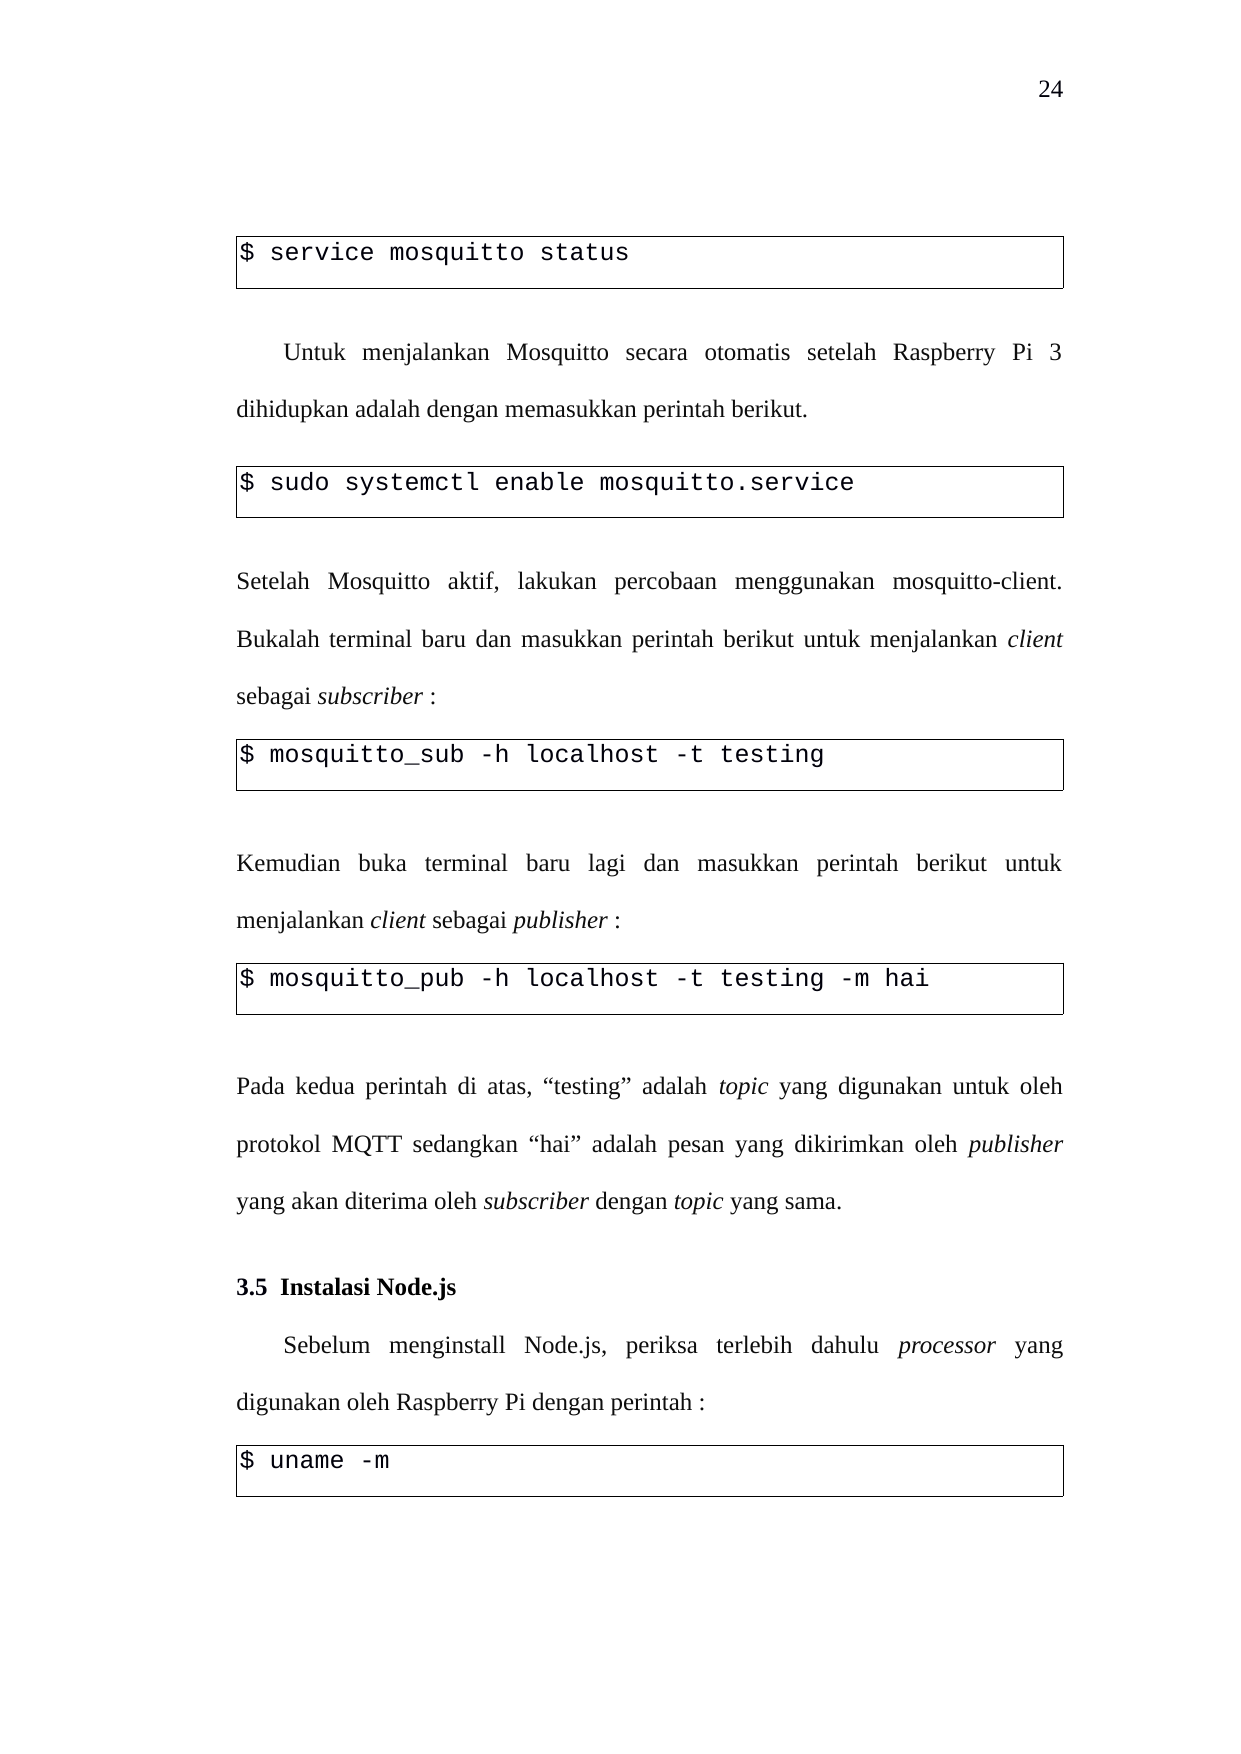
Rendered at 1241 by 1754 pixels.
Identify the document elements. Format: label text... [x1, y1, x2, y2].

subtitle 3.5 Instalasi Node.js [236, 1272, 1063, 1301]
table_header $ mosquitto_sub -h localhost -t testing [237, 740, 1063, 790]
text Pada kedua perintah di atas, “testing” adalah topic yang digunakan untuk oleh protokol MQTT sedangkan “hai” adalah pesan yang dikirimkan oleh publisher yang akan diterima oleh subscriber dengan topic yang sama. [236, 1071, 1063, 1215]
table_header $ service mosquitto status [237, 237, 1063, 287]
text Setelah Mosquitto aktif, lakukan percobaan menggunakan mosquitto-client. Bukalah terminal baru dan masukkan perintah berikut untuk menjalankan client sebagai subscriber : [236, 566, 1063, 710]
table_header $ uname -m [237, 1446, 1063, 1496]
text Untuk menjalankan Mosquitto secara otomatis setelah Raspberry Pi 3 dihidupkan adalah dengan memasukkan perintah berikut. [236, 337, 1063, 423]
table_header $ mosquitto_pub -h localhost -t testing -m hai [237, 964, 1063, 1014]
text Sebelum menginstall Node.js, periksa terlebih dahulu processor yang digunakan oleh Raspberry Pi dengan perintah : [236, 1330, 1063, 1416]
table_header $ sudo systemctl enable mosquitto.service [237, 467, 1063, 517]
text Kemudian buka terminal baru lagi dan masukkan perintah berikut untuk menjalankan client sebagai publisher : [236, 848, 1063, 934]
